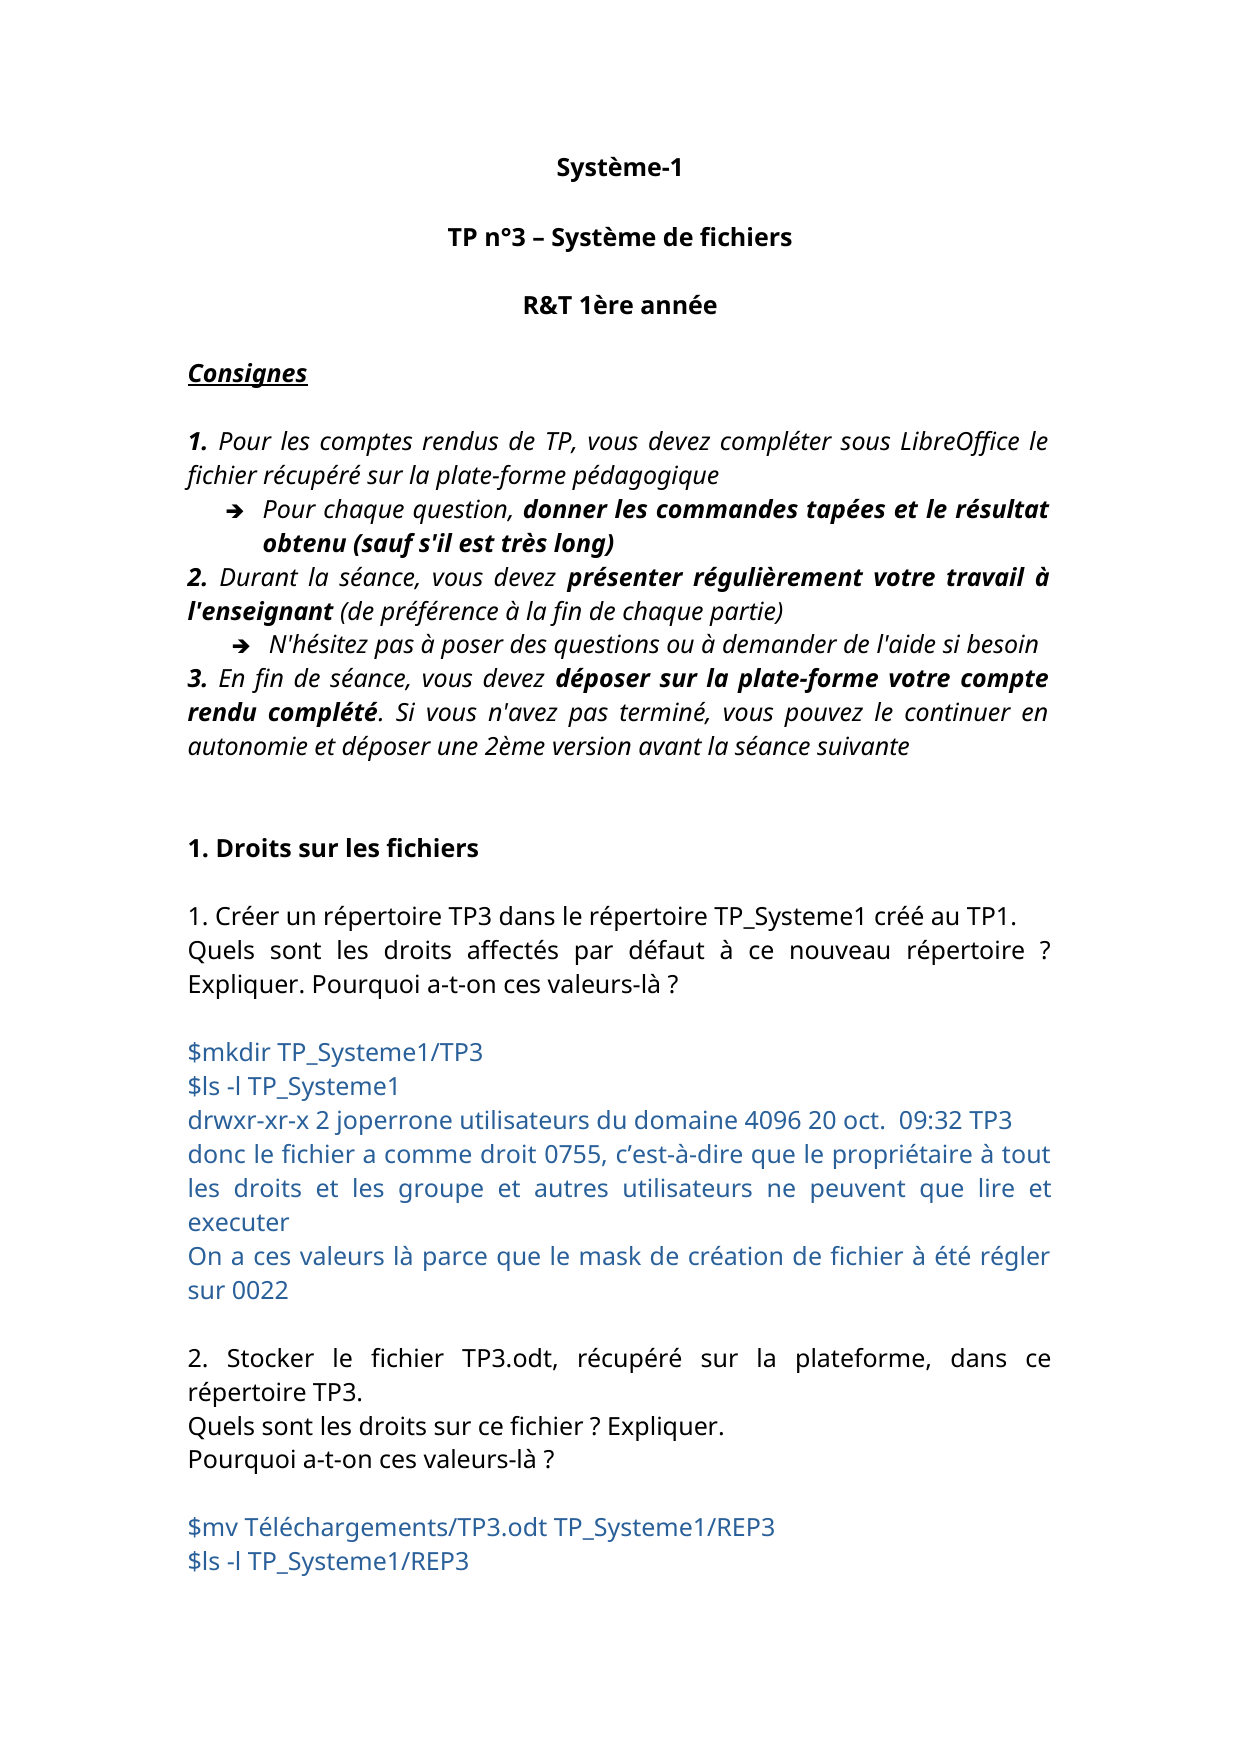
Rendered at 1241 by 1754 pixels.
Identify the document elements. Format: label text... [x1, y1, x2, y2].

text 3. En fin de séance, vous devez déposer sur la plate-forme votre compte rendu complété. Si vous n'avez pas terminé, vous pouvez le continuer en autonomie et déposer une 2ème version avant la séance suivante [187, 661, 1053, 763]
text Quels sont les droits affectés par défaut à ce nouveau répertoire ? Expliquer. Pourquoi a-t-on ces valeurs-là ? [187, 933, 1053, 1001]
text R&T 1ère année [187, 287, 1053, 321]
text Système-1 [187, 150, 1053, 184]
text On a ces valeurs là parce que le mask de création de fichier à été régler sur 0022 [187, 1238, 1053, 1306]
text $mkdir TP_Systeme1/TP3 [187, 1034, 1053, 1068]
text $mv Téléchargements/TP3.odt TP_Systeme1/REP3 [187, 1510, 1053, 1544]
text Quels sont les droits sur ce fichier ? Expliquer. [187, 1408, 1053, 1442]
text $ls -l TP_Systeme1 [187, 1068, 1053, 1102]
text donc le fichier a comme droit 0755, c’est-à-dire que le propriétaire à tout les droits et les groupe et autres utilisateurs ne peuvent que lire et executer [187, 1136, 1053, 1238]
list Pour chaque question, donner les commandes tapées et le résultat obtenu (sauf s'il est très long) [225, 491, 1053, 559]
text $ls -l TP_Systeme1/REP3 [187, 1544, 1053, 1578]
text 2. Durant la séance, vous devez présenter régulièrement votre travail à l'enseignant (de préférence à la fin de chaque partie) [187, 559, 1053, 627]
text drwxr-xr-x 2 joperrone utilisateurs du domaine 4096 20 oct. 09:32 TP3 [187, 1102, 1053, 1136]
list N'hésitez pas à poser des questions ou à demander de l'aide si besoin [231, 627, 1053, 661]
text 2. Stocker le fichier TP3.odt, récupéré sur la plateforme, dans ce répertoire TP3. [187, 1340, 1053, 1408]
text 1. Pour les comptes rendus de TP, vous devez compléter sous LibreOffice le fichier récupéré sur la plate-forme pédagogique [187, 423, 1053, 491]
text 1. Créer un répertoire TP3 dans le répertoire TP_Systeme1 créé au TP1. [187, 899, 1053, 933]
text TP n°3 – Système de fichiers [187, 219, 1053, 253]
text Consignes [187, 355, 1053, 389]
text 1. Droits sur les fichiers [187, 831, 1053, 865]
text Pourquoi a-t-on ces valeurs-là ? [187, 1442, 1053, 1476]
